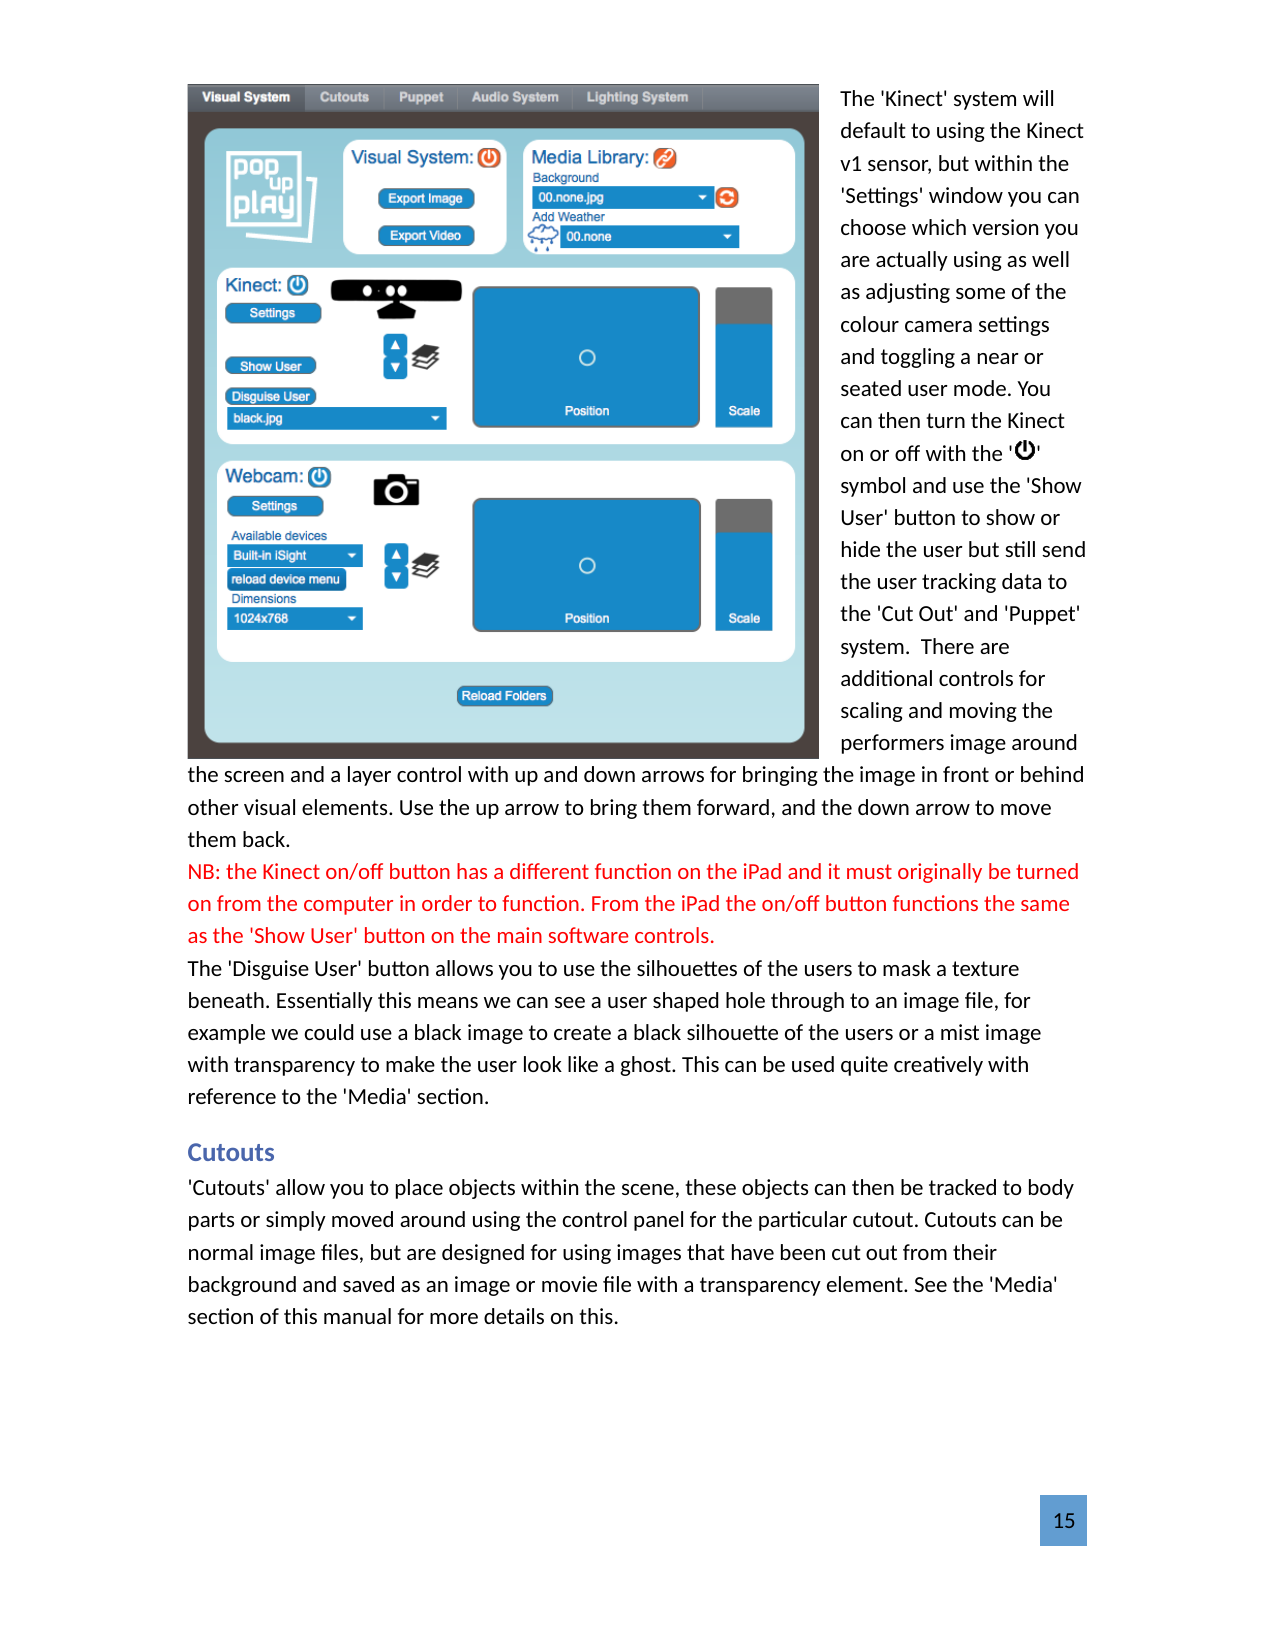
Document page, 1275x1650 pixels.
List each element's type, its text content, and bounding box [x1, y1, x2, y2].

text NB: the Kinect on/off button has a different function on the iPad and it must originally be turned on from the computer in order to function. From the iPad the on/off button functions the same as the 'Show User' button on the main software controls. [187, 857, 1087, 949]
subtitle Cutouts [187, 1135, 1087, 1168]
text The 'Disguise User' button allows you to use the silhouettes of the users to mask a texture beneath. Essentially this means we can see a user shaped hole through to an image file, for example we could use a black image to create a black silhouette of the users or a mist image with transparency to make the user look like a ghost. This can be used quite creatively with reference to the 'Media' section. [187, 954, 1087, 1110]
picture [1013, 438, 1036, 461]
text 'Cutouts' allow you to place objects within the scene, these objects can then be tracked to body parts or simply moved around using the control panel for the particular cutout. Cutouts can be normal image files, but are designed for using images that have been cut out from their background and saved as an image or movie file with a transparency element. See the 'Media' section of this manual for more details on this. [187, 1173, 1087, 1330]
picture [187, 84, 819, 759]
text The 'Kinect' system will default to using the Kinect v1 sensor, but within the 'Settings' window you can choose which version you are actually using as well as adjusting some of the colour camera settings and toggling a near or seated user mode. You can then turn the Kinect on or off with the '' symbol and use the 'Show User' button to show or hide the user but still send the user tracking data to the 'Cut Out' and 'Puppet' system. There are additional controls for scaling and moving the performers image around the screen and a layer control with up and down arrows for bringing the image in front or behind other visual elements. Use the up arrow to bring them forward, and the down arrow to move them back. [187, 84, 1087, 853]
